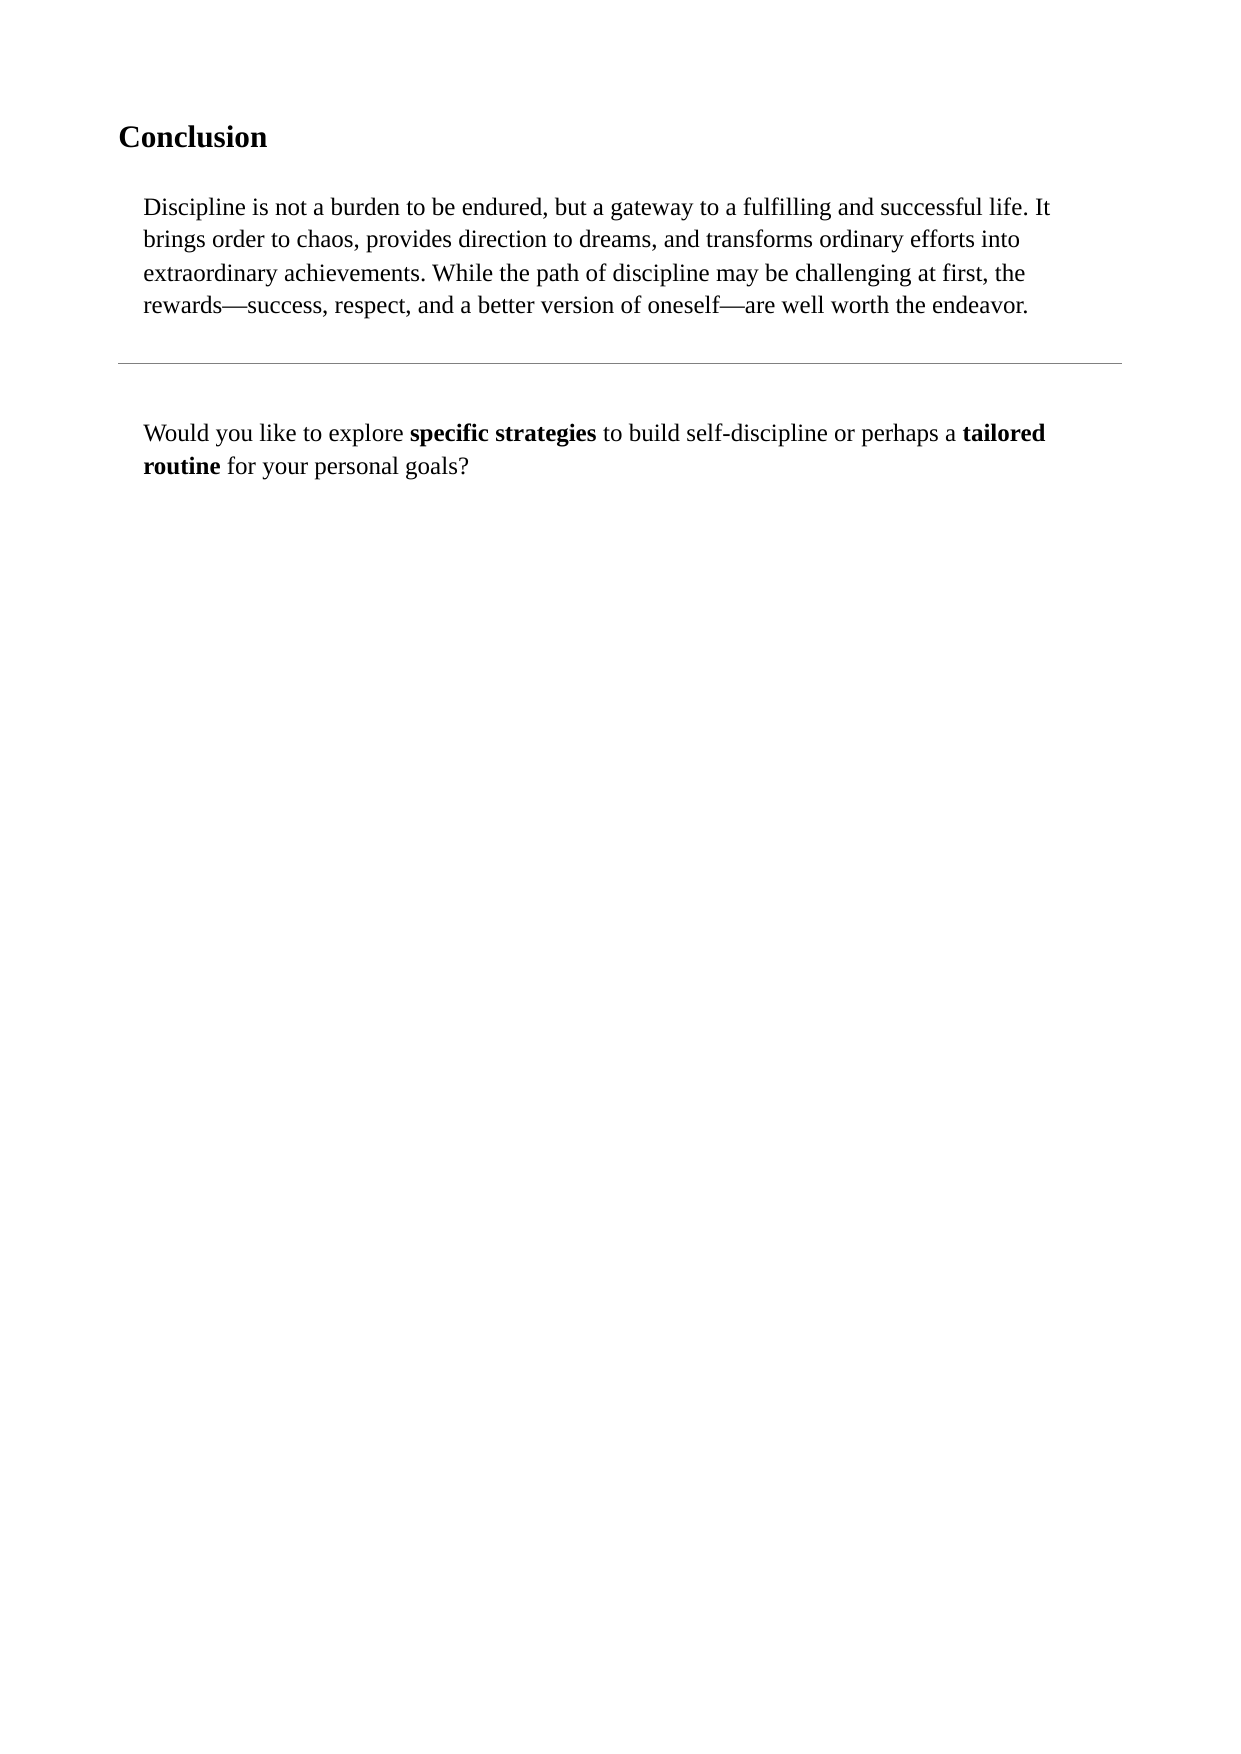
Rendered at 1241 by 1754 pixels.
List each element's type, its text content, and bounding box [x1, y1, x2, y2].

text Discipline is not a burden to be endured, but a gateway to a fulfilling and successful life. It brings order to chaos, provides direction to dreams, and transforms ordinary efforts into extraordinary achievements. While the path of discipline may be challenging at first, the rewards—success, respect, and a better version of oneself—are well worth the endeavor. [143, 192, 1097, 319]
subtitle Conclusion [118, 118, 1122, 154]
text Would you like to explore specific strategies to build self-discipline or perhaps a tailored routine for your personal goals? [143, 418, 1097, 480]
